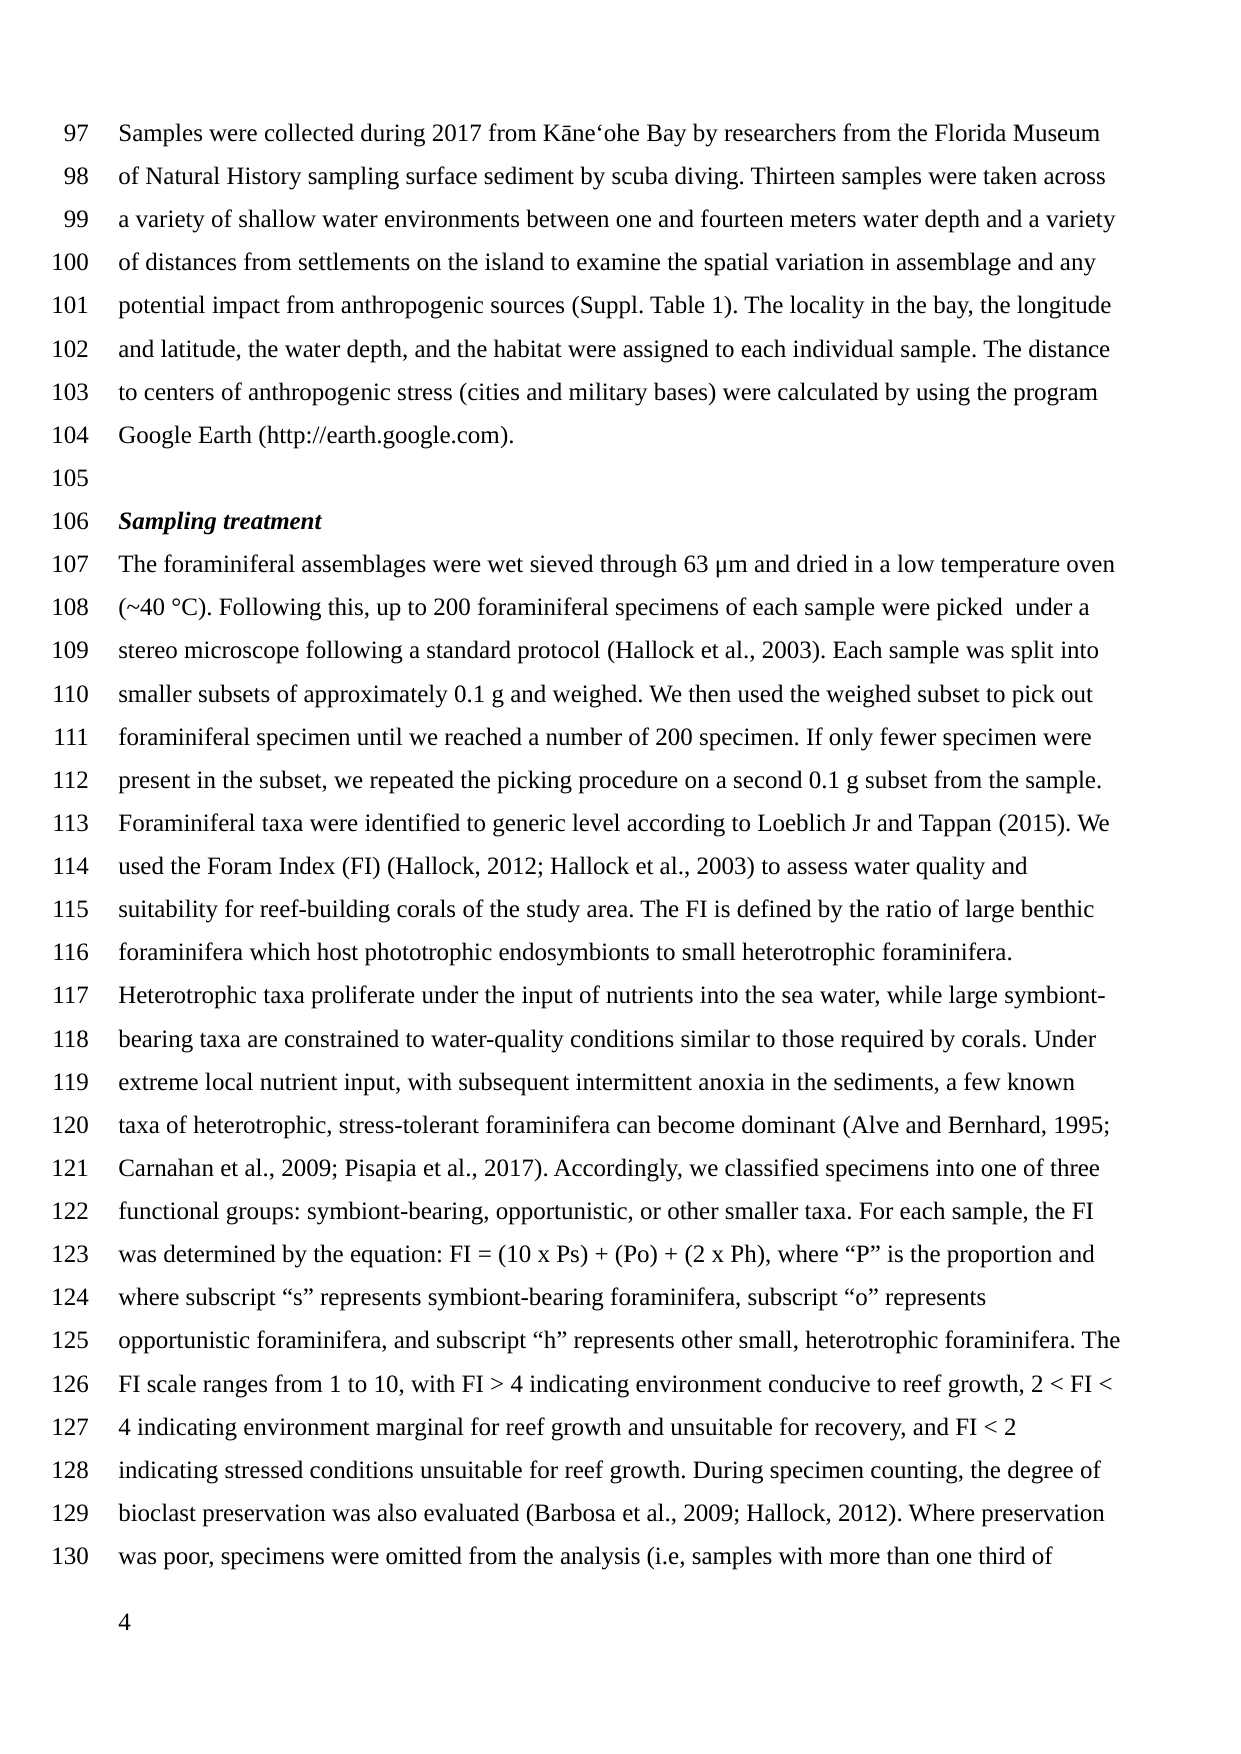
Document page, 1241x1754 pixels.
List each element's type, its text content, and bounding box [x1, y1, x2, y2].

text The foraminiferal assemblages were wet sieved through 63 μm and dried in a low temperature oven (~40 °C). Following this, up to 200 foraminiferal specimens of each sample were picked under a stereo microscope following a standard protocol (Hallock et al., 2003). Each sample was split into smaller subsets of approximately 0.1 g and weighed. We then used the weighed subset to pick out foraminiferal specimen until we reached a number of 200 specimen. If only fewer specimen were present in the subset, we repeated the picking procedure on a second 0.1 g subset from the sample. Foraminiferal taxa were identified to generic level according to Loeblich Jr and Tappan (2015). We used the Foram Index (FI) (Hallock, 2012; Hallock et al., 2003) to assess water quality and suitability for reef-building corals of the study area. The FI is defined by the ratio of large benthic foraminifera which host phototrophic endosymbionts to small heterotrophic foraminifera. Heterotrophic taxa proliferate under the input of nutrients into the sea water, while large symbiont-bearing taxa are constrained to water-quality conditions similar to those required by corals. Under extreme local nutrient input, with subsequent intermittent anoxia in the sediments, a few known taxa of heterotrophic, stress-tolerant foraminifera can become dominant (Alve and Bernhard, 1995; Carnahan et al., 2009; Pisapia et al., 2017). Accordingly, we classified specimens into one of three functional groups: symbiont-bearing, opportunistic, or other smaller taxa. For each sample, the FI was determined by the equation: FI = (10 x Ps) + (Po) + (2 x Ph), where “P” is the proportion and where subscript “s” represents symbiont-bearing foraminifera, subscript “o” represents opportunistic foraminifera, and subscript “h” represents other small, heterotrophic foraminifera. The FI scale ranges from 1 to 10, with FI > 4 indicating environment conducive to reef growth, 2 < FI < 4 indicating environment marginal for reef growth and unsuitable for recovery, and FI < 2 indicating stressed conditions unsuitable for reef growth. During specimen counting, the degree of bioclast preservation was also evaluated (Barbosa et al., 2009; Hallock, 2012). Where preservation was poor, specimens were omitted from the analysis (i.e, samples with more than one third of [118, 549, 1122, 1570]
text Samples were collected during 2017 from Kāneʻohe Bay by researchers from the Florida Museum of Natural History sampling surface sediment by scuba diving. Thirteen samples were taken across a variety of shallow water environments between one and fourteen meters water depth and a variety of distances from settlements on the island to examine the spatial variation in assemblage and any potential impact from anthropogenic sources (Suppl. Table 1). The locality in the bay, the longitude and latitude, the water depth, and the habitat were assigned to each individual sample. The distance to centers of anthropogenic stress (cities and military bases) were calculated by using the program Google Earth (http://earth.google.com). [118, 118, 1122, 449]
text Sampling treatment [118, 506, 1122, 535]
